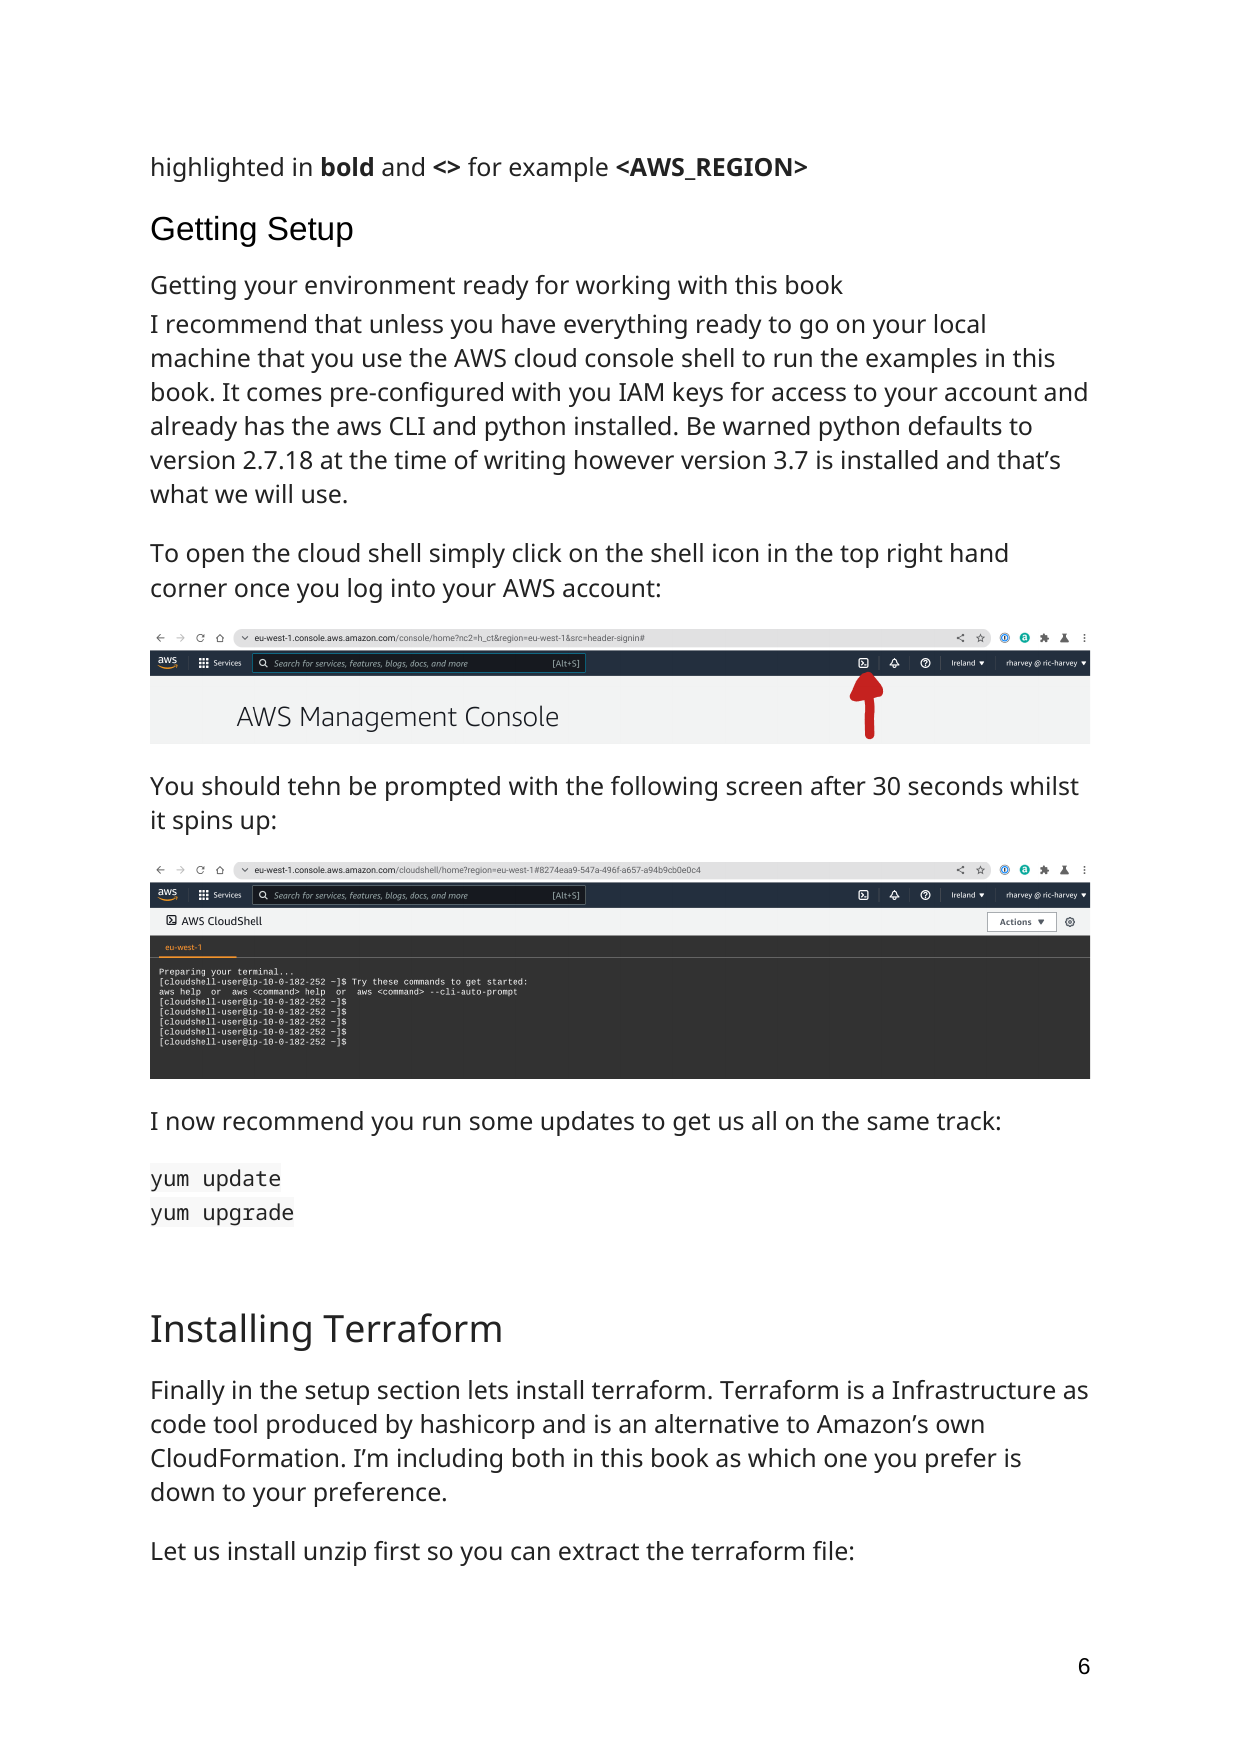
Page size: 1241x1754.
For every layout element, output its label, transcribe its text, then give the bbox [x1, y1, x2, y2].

text Let us install unzip first so you can extract the terraform file: [150, 1533, 1090, 1568]
text Finally in the setup section lets install terraform. Terraform is a Infrastructure as code tool produced by hashicorp and is an alternative to Amazon’s own CloudFormation. I’m including both in this book as which one you prefer is down to your preference. [150, 1372, 1090, 1508]
text yum update [150, 1163, 1090, 1192]
text highlighted in bold and <> for example <AWS_REGION> [150, 150, 1090, 184]
text Getting your environment ready for working with this book [150, 268, 1090, 302]
text You should tehn be prompted with the following screen after 30 seconds whilst it spins up: [150, 769, 1090, 837]
subtitle Installing Terraform [150, 1303, 1090, 1354]
text yum upgrade [150, 1197, 1090, 1227]
picture [150, 629, 1091, 744]
text I now recommend you run some updates to get us all on the same track: [150, 1104, 1090, 1138]
picture [150, 862, 1091, 1079]
text I recommend that unless you have everything ready to go on your local machine that you use the AWS cloud console shell to run the examples in this book. It comes pre-configured with you IAM keys for access to your account and already has the aws CLI and python installed. Be warned python defaults to version 2.7.18 at the time of writing however version 3.7 is installed and that’s what we will use. [150, 307, 1090, 511]
text To open the cloud shell simply click on the shell icon in the top right hand corner once you log into your AWS account: [150, 536, 1090, 604]
subtitle Getting Setup [150, 209, 1090, 247]
